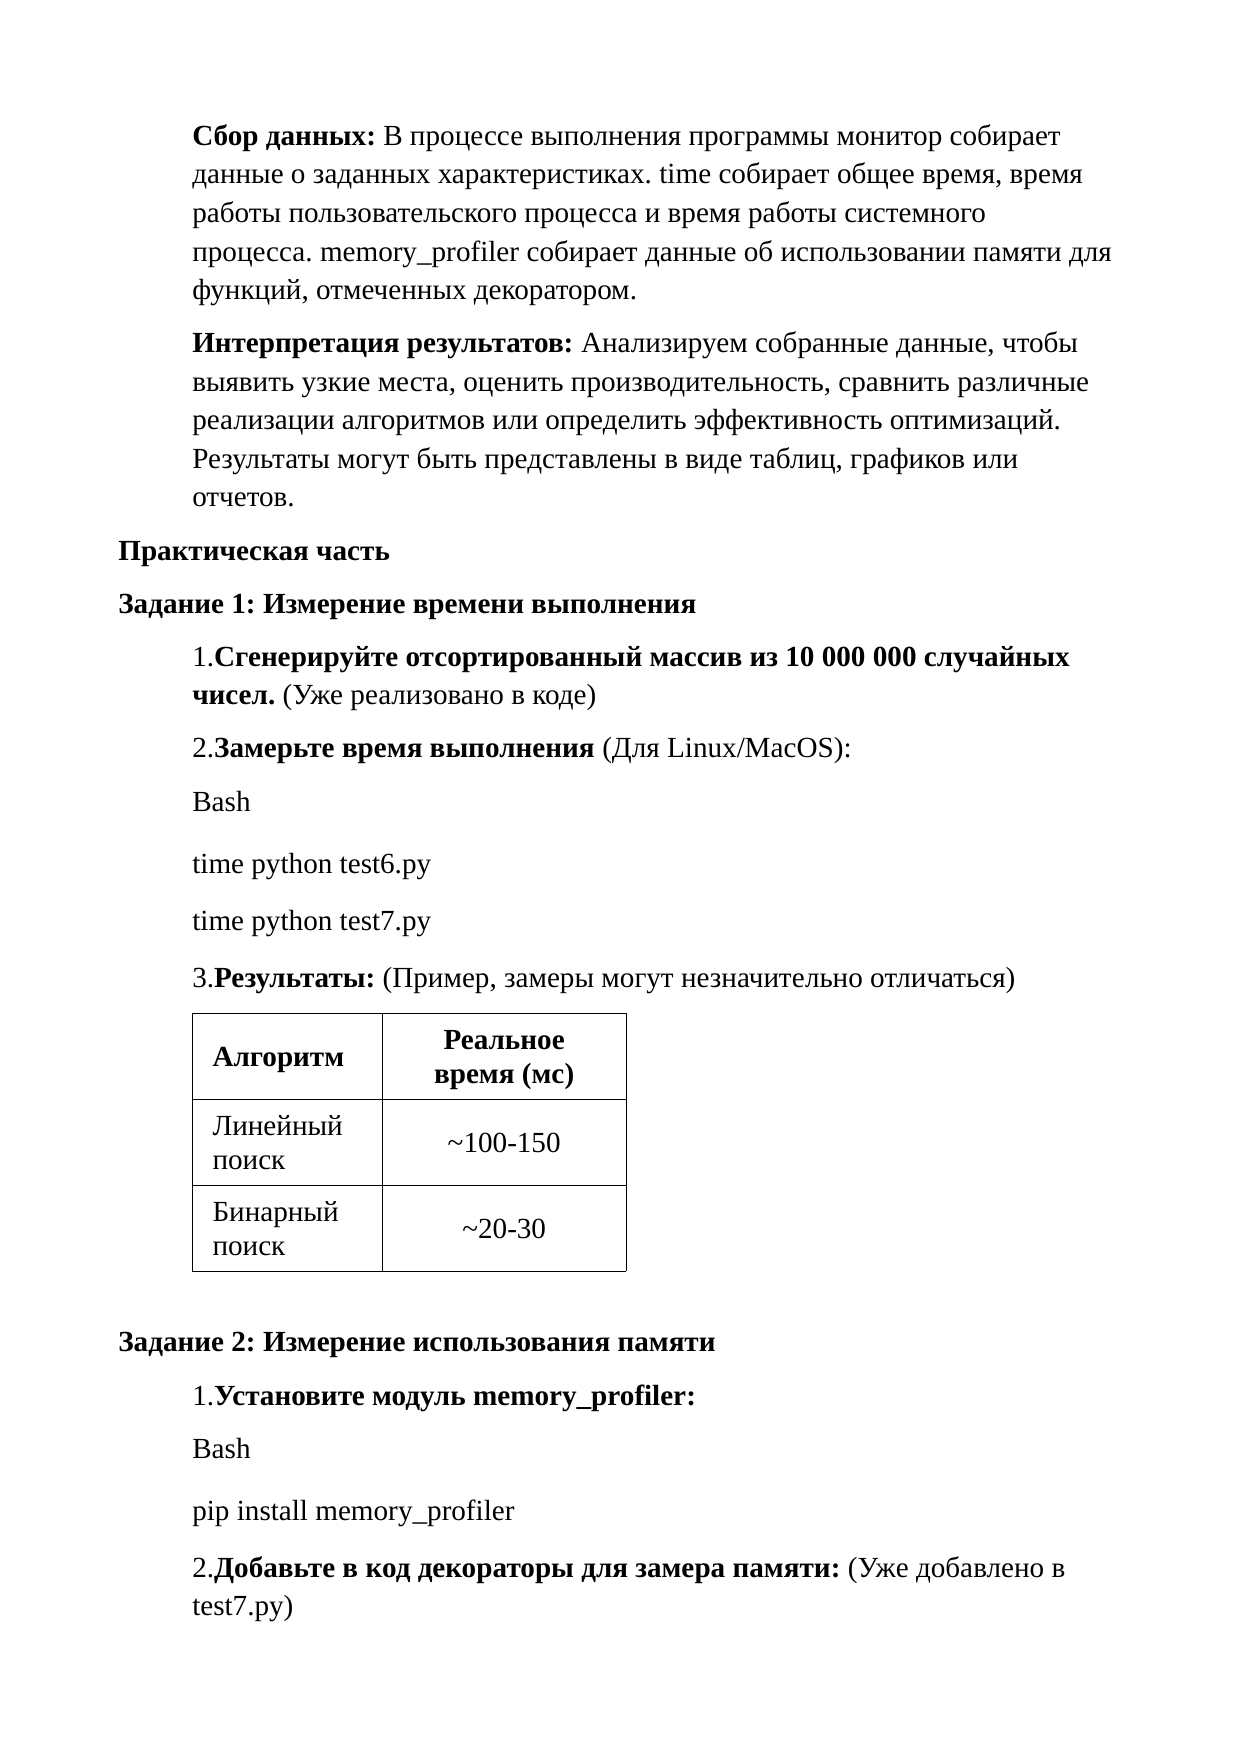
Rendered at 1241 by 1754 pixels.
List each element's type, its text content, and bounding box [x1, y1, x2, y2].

list time python test7.py [118, 903, 1122, 936]
list Замерьте время выполнения (Для Linux/MacOS): [118, 731, 1122, 764]
list Добавьте в код декораторы для замера памяти: (Уже добавлено в test7.py) [118, 1550, 1122, 1622]
table_cell ~20-30 [383, 1186, 626, 1271]
table_cell Бинарный поиск [193, 1186, 382, 1271]
list Bash [118, 1431, 1122, 1464]
table_cell Линейный поиск [193, 1100, 382, 1185]
table_header Реальное время (мс) [383, 1014, 626, 1099]
list Результаты: (Пример, замеры могут незначительно отличаться) [118, 960, 1122, 993]
list Интерпретация результатов: Анализируем собранные данные, чтобы выявить узкие места, оценить производительность, сравнить различные реализации алгоритмов или определить эффективность оптимизаций. Результаты могут быть представлены в виде таблиц, графиков или отчетов. [118, 325, 1122, 513]
list time python test6.py [118, 846, 1122, 879]
list pip install memory_profiler [118, 1493, 1122, 1526]
list Сбор данных: В процессе выполнения программы монитор собирает данные о заданных характеристиках. time собирает общее время, время работы пользовательского процесса и время работы системного процесса. memory_profiler собирает данные об использовании памяти для функций, отмеченных декоратором. [118, 118, 1122, 306]
table_cell ~100-150 [383, 1100, 626, 1185]
text Задание 1: Измерение времени выполнения [118, 586, 1122, 619]
list Сгенерируйте отсортированный массив из 10 000 000 случайных чисел. (Уже реализовано в коде) [118, 639, 1122, 711]
list Установите модуль memory_profiler: [118, 1378, 1122, 1411]
text Задание 2: Измерение использования памяти [118, 1324, 1122, 1358]
table_header Алгоритм [193, 1014, 382, 1099]
text Практическая часть [118, 533, 1122, 566]
list Bash [118, 784, 1122, 817]
